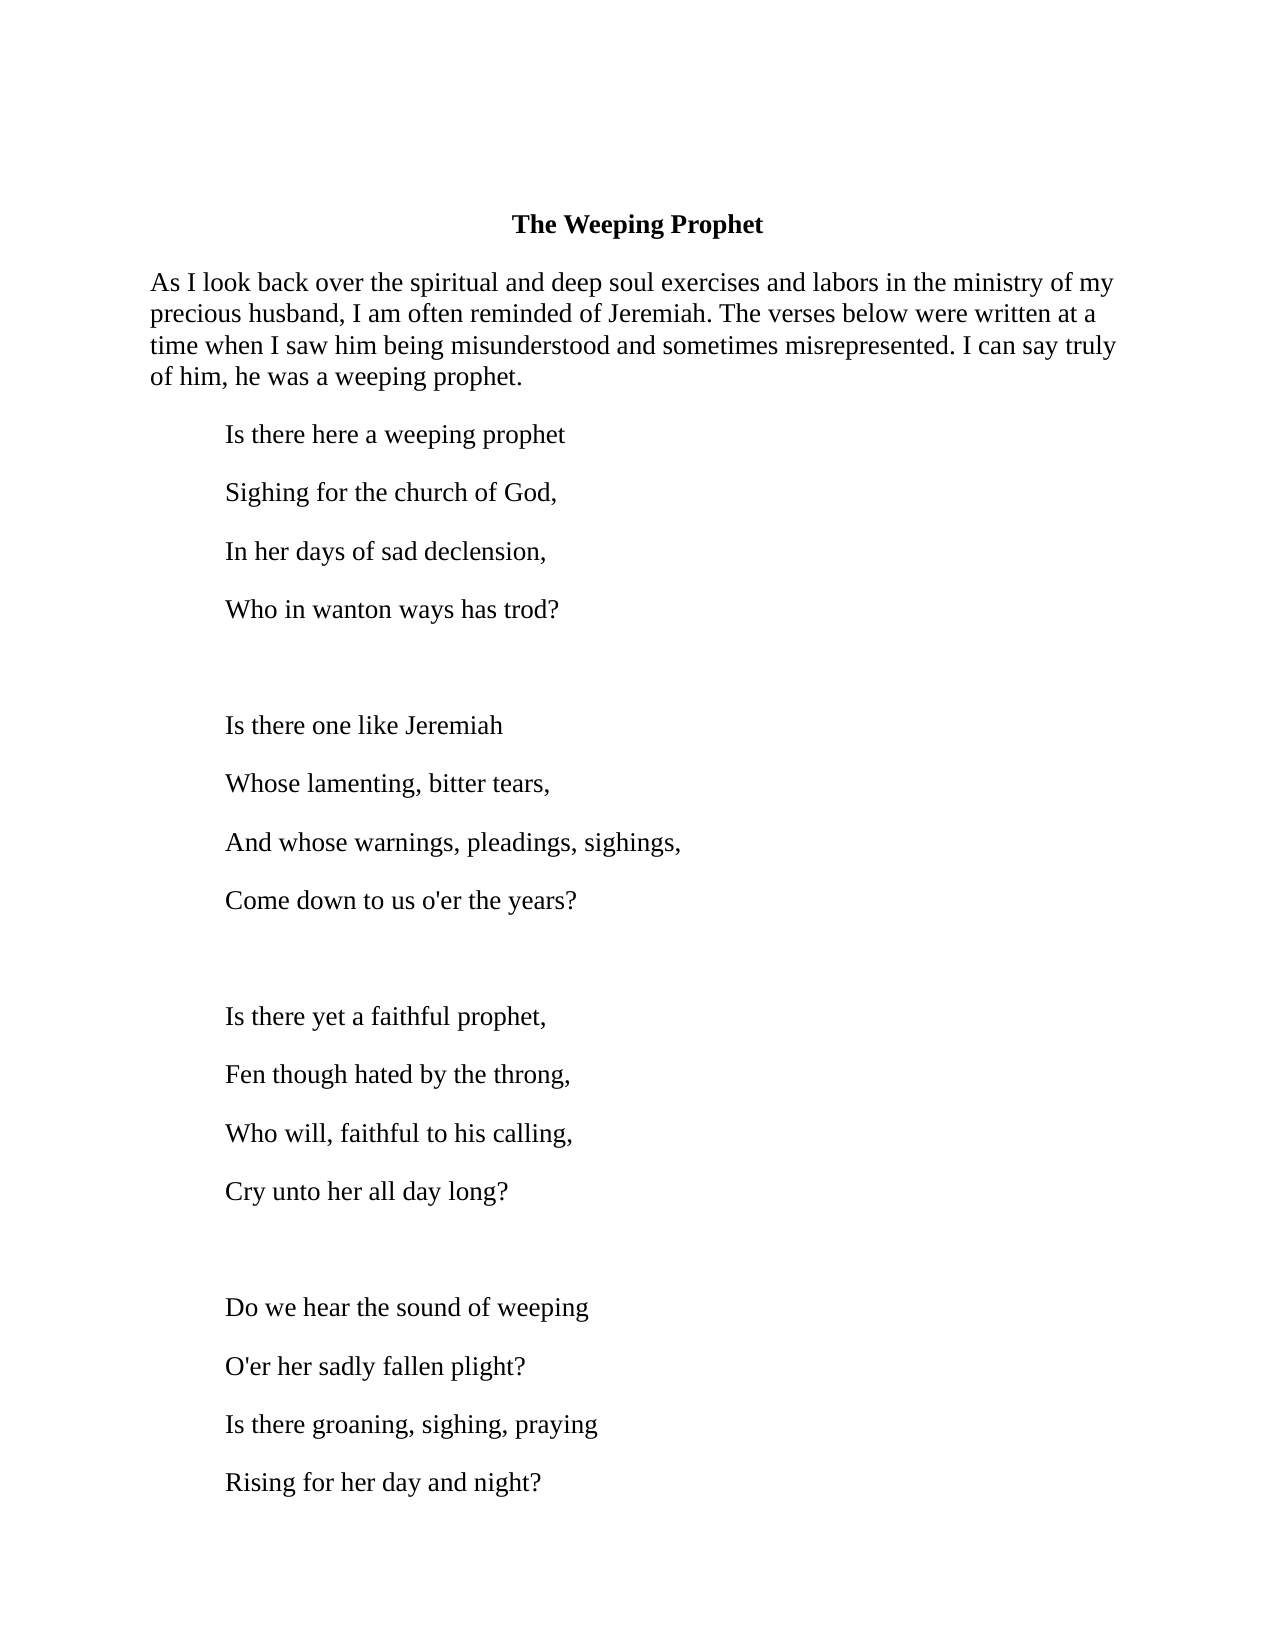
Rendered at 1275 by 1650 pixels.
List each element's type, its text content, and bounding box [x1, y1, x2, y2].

text Is there groaning, sighing, praying [225, 1408, 1125, 1439]
text Sighing for the church of God, [225, 476, 1125, 507]
text Is there yet a faithful prophet, [225, 1000, 1125, 1032]
text Cry unto her all day long? [225, 1175, 1125, 1206]
text Whose lamenting, bitter tears, [225, 767, 1125, 799]
text Is there here a weeping prophet [225, 418, 1125, 449]
text Come down to us o'er the years? [225, 884, 1125, 915]
text Who in wanton ways has trod? [225, 593, 1125, 624]
text In her days of sad declension, [225, 534, 1125, 566]
text Is there one like Jeremiah [225, 709, 1125, 740]
text And whose warnings, pleadings, sighings, [225, 826, 1125, 857]
text The Weeping Prophet [150, 208, 1125, 239]
text Rising for her day and night? [225, 1466, 1125, 1497]
text Do we hear the sound of weeping [225, 1292, 1125, 1323]
text O'er her sadly fallen plight? [225, 1350, 1125, 1381]
text As I look back over the spiritual and deep soul exercises and labors in the ministry of my precious husband, I am often reminded of Jeremiah. The verses below were written at a time when I saw him being misunderstood and sometimes misrepresented. I can say truly of him, he was a weeping prophet. [150, 266, 1125, 391]
text Who will, faithful to his calling, [225, 1117, 1125, 1148]
text Fen though hated by the throng, [225, 1059, 1125, 1090]
